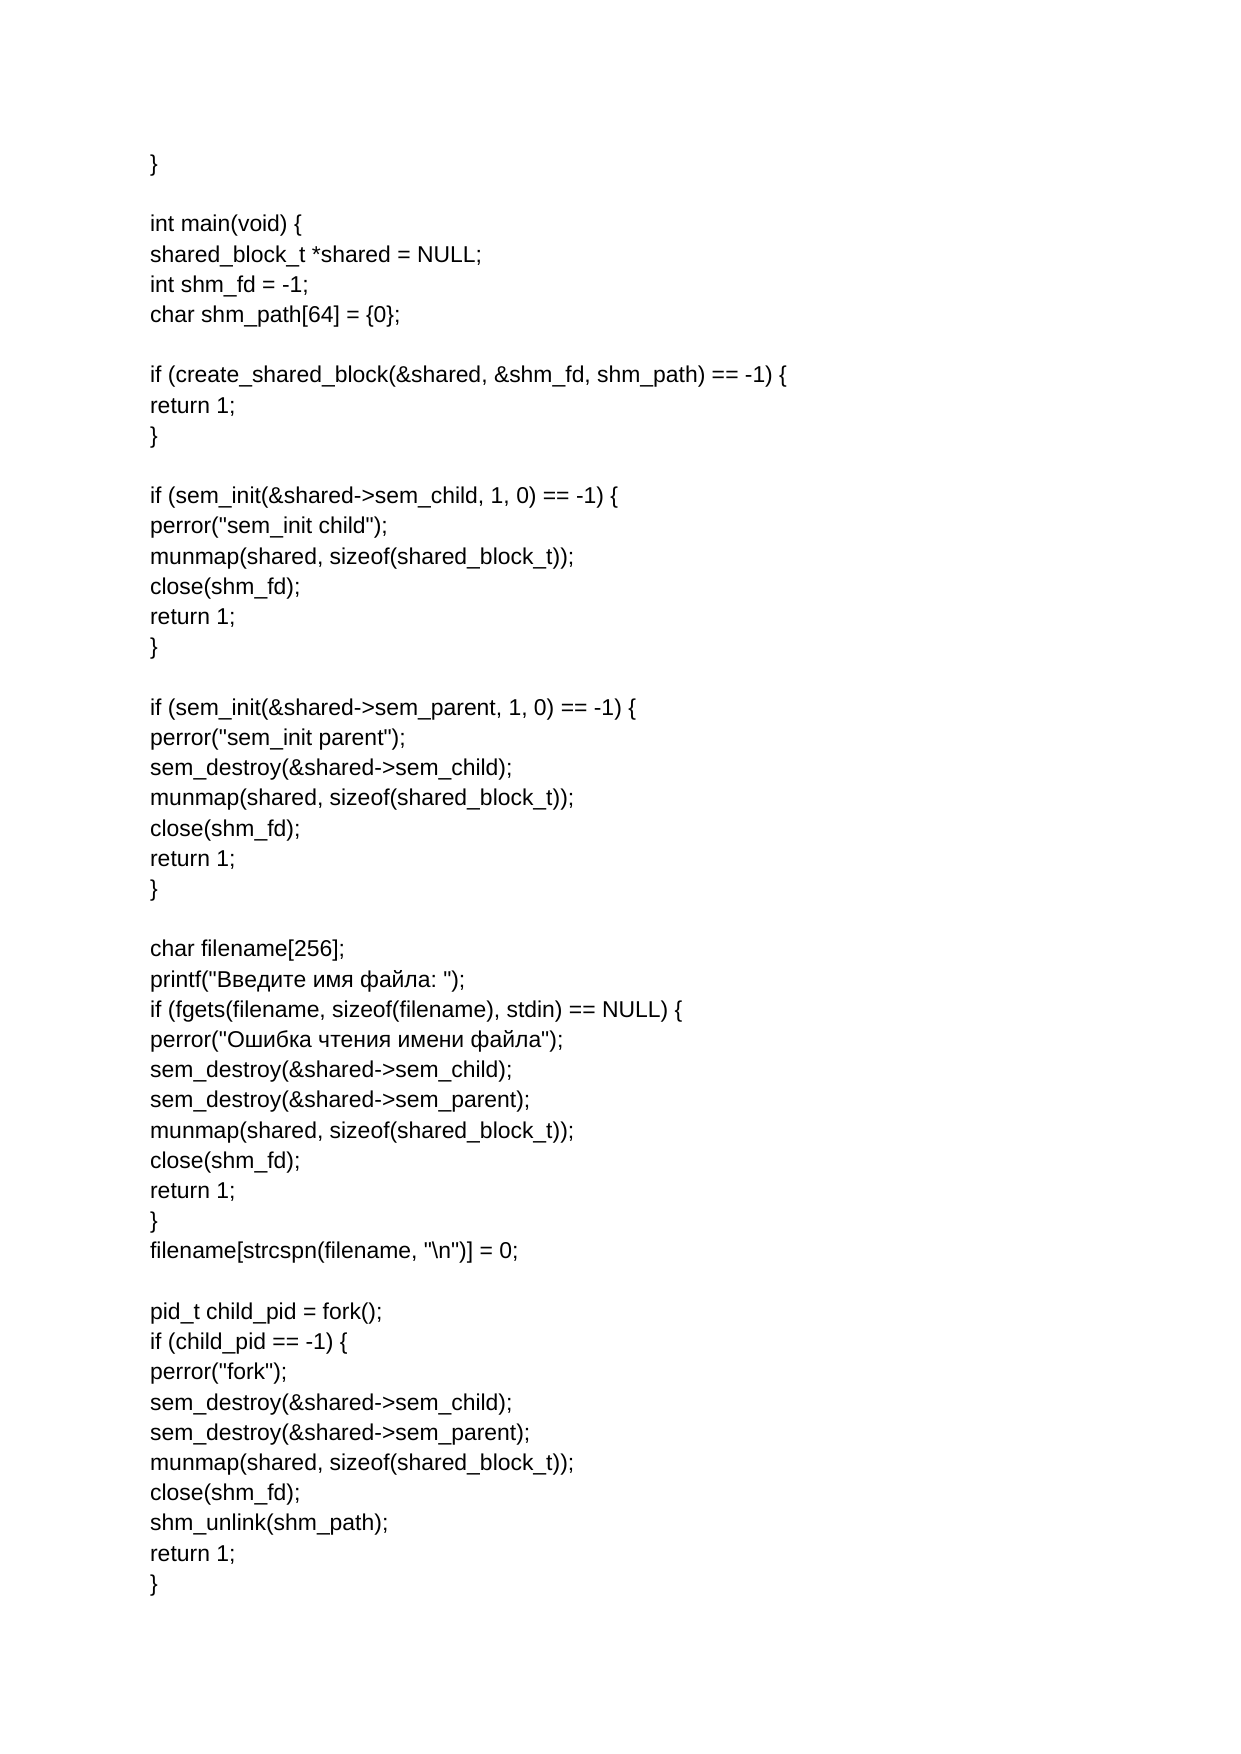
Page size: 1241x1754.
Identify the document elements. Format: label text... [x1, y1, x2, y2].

table_cell } int main(void) { shared_block_t *shared = NULL; int shm_fd = -1; char shm_path[64] = {0}; if (create_shared_block(&shared, &shm_fd, shm_path) == -1) { return 1; } if (sem_init(&shared->sem_child, 1, 0) == -1) { perror("sem_init child"); munmap(shared, sizeof(shared_block_t)); close(shm_fd); return 1; } if (sem_init(&shared->sem_parent, 1, 0) == -1) { perror("sem_init parent"); sem_destroy(&shared->sem_child); munmap(shared, sizeof(shared_block_t)); close(shm_fd); return 1; } char filename[256]; printf("Введите имя файла: "); if (fgets(filename, sizeof(filename), stdin) == NULL) { perror("Ошибка чтения имени файла"); sem_destroy(&shared->sem_child); sem_destroy(&shared->sem_parent); munmap(shared, sizeof(shared_block_t)); close(shm_fd); return 1; } filename[strcspn(filename, "\n")] = 0; pid_t child_pid = fork(); if (child_pid == -1) { perror("fork"); sem_destroy(&shared->sem_child); sem_destroy(&shared->sem_parent); munmap(shared, sizeof(shared_block_t)); close(shm_fd); shm_unlink(shm_path); return 1; } [150, 150, 1090, 1600]
